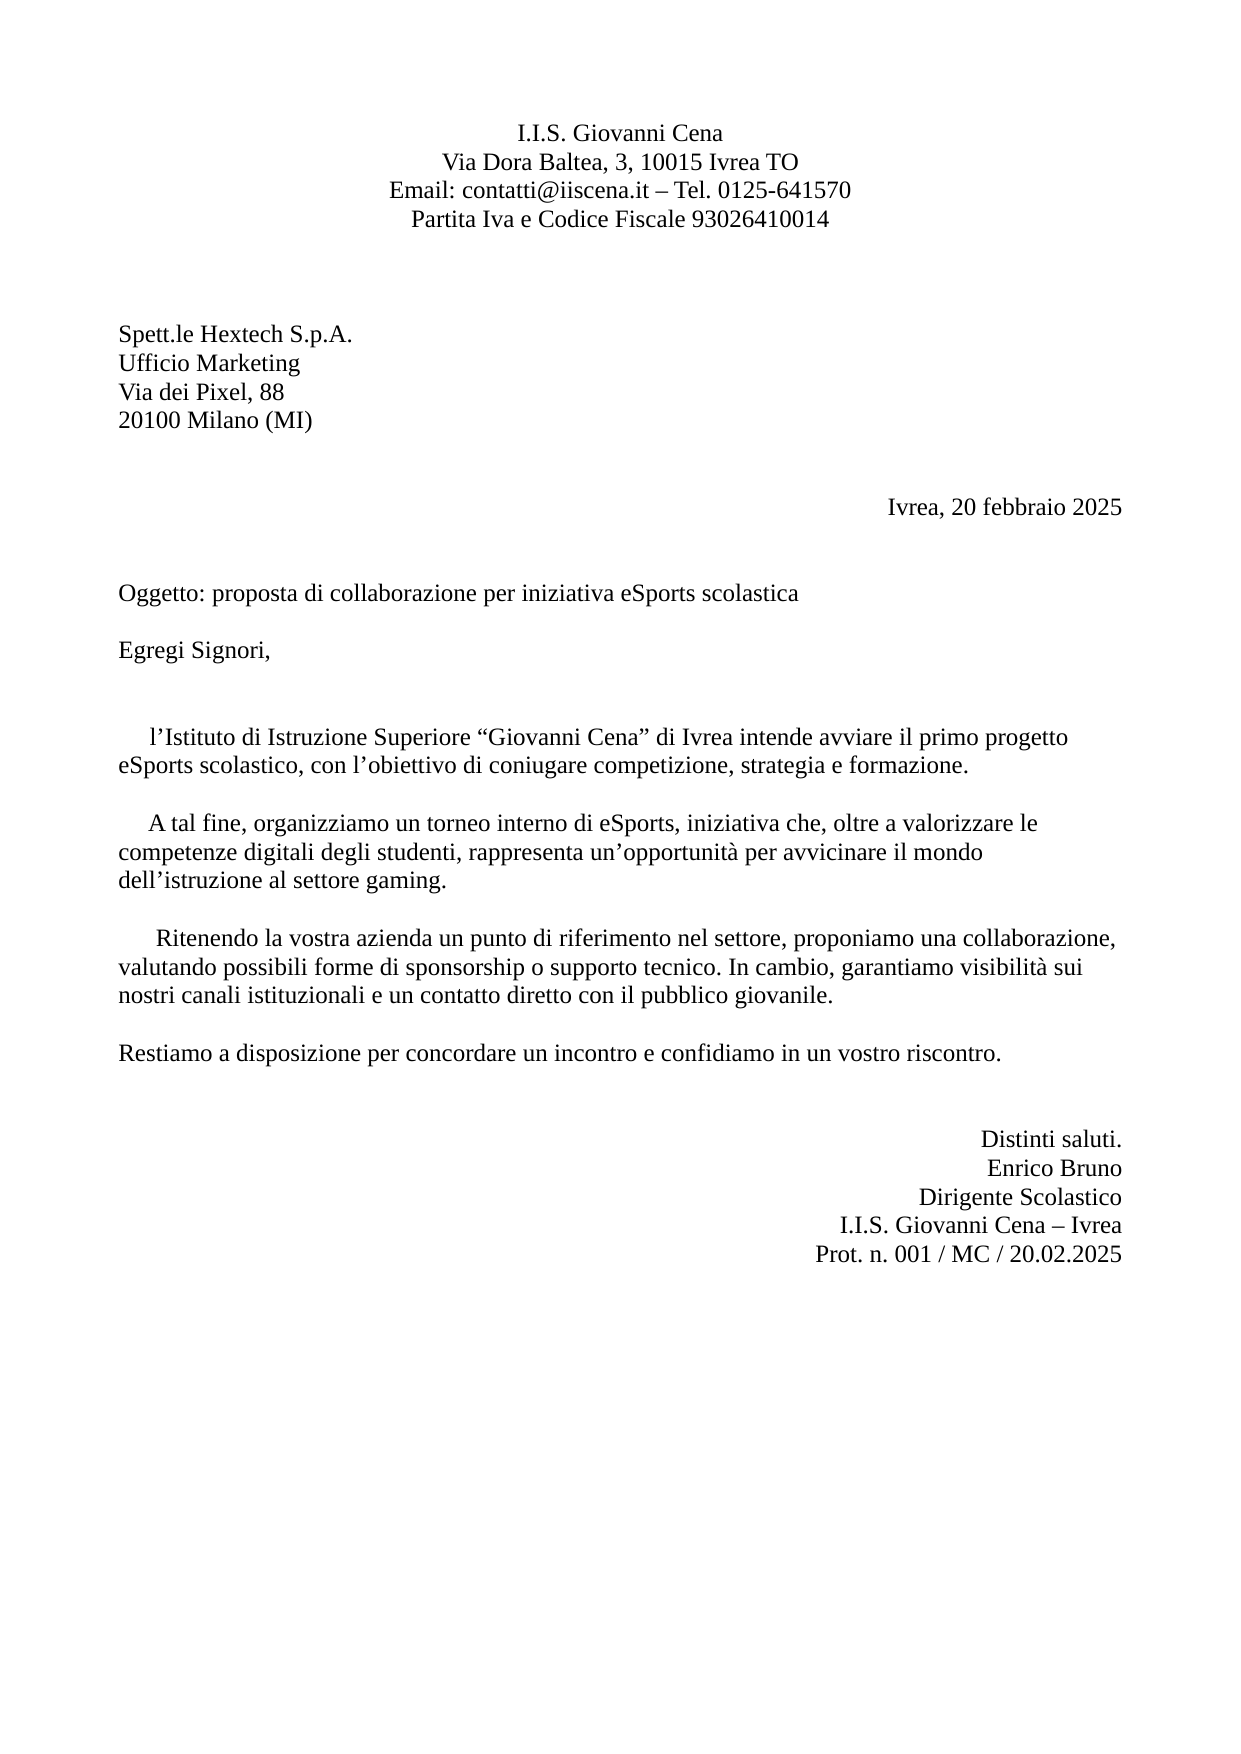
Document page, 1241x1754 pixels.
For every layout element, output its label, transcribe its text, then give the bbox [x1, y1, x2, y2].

text Ivrea, 20 febbraio 2025 [118, 492, 1122, 521]
text l’Istituto di Istruzione Superiore “Giovanni Cena” di Ivrea intende avviare il primo progetto eSports scolastico, con l’obiettivo di coniugare competizione, strategia e formazione. [118, 722, 1122, 779]
text Egregi Signori, [118, 636, 1122, 664]
text Dirigente Scolastico [118, 1182, 1122, 1211]
text Partita Iva e Codice Fiscale 93026410014 [118, 204, 1122, 233]
text Via Dora Baltea, 3, 10015 Ivrea TO [118, 147, 1122, 176]
text Email: contatti@iiscena.it – Tel. 0125-641570 [118, 176, 1122, 204]
text Via dei Pixel, 88 [118, 377, 1122, 406]
text I.I.S. Giovanni Cena – Ivrea [118, 1211, 1122, 1239]
text Enrico Bruno [118, 1153, 1122, 1182]
text Spett.le Hextech S.p.A. [118, 319, 1122, 348]
text 20100 Milano (MI) [118, 406, 1122, 434]
text A tal fine, organizziamo un torneo interno di eSports, iniziativa che, oltre a valorizzare le competenze digitali degli studenti, rappresenta un’opportunità per avvicinare il mondo dell’istruzione al settore gaming. [118, 808, 1122, 894]
text Oggetto: proposta di collaborazione per iniziativa eSports scolastica [118, 578, 1122, 607]
text Restiamo a disposizione per concordare un incontro e confidiamo in un vostro riscontro. [118, 1038, 1122, 1067]
text Distinti saluti. [118, 1124, 1122, 1153]
text Prot. n. 001 / MC / 20.02.2025 [118, 1239, 1122, 1268]
text Ufficio Marketing [118, 348, 1122, 377]
text I.I.S. Giovanni Cena [118, 118, 1122, 147]
text Ritenendo la vostra azienda un punto di riferimento nel settore, proponiamo una collaborazione, valutando possibili forme di sponsorship o supporto tecnico. In cambio, garantiamo visibilità sui nostri canali istituzionali e un contatto diretto con il pubblico giovanile. [118, 923, 1122, 1009]
